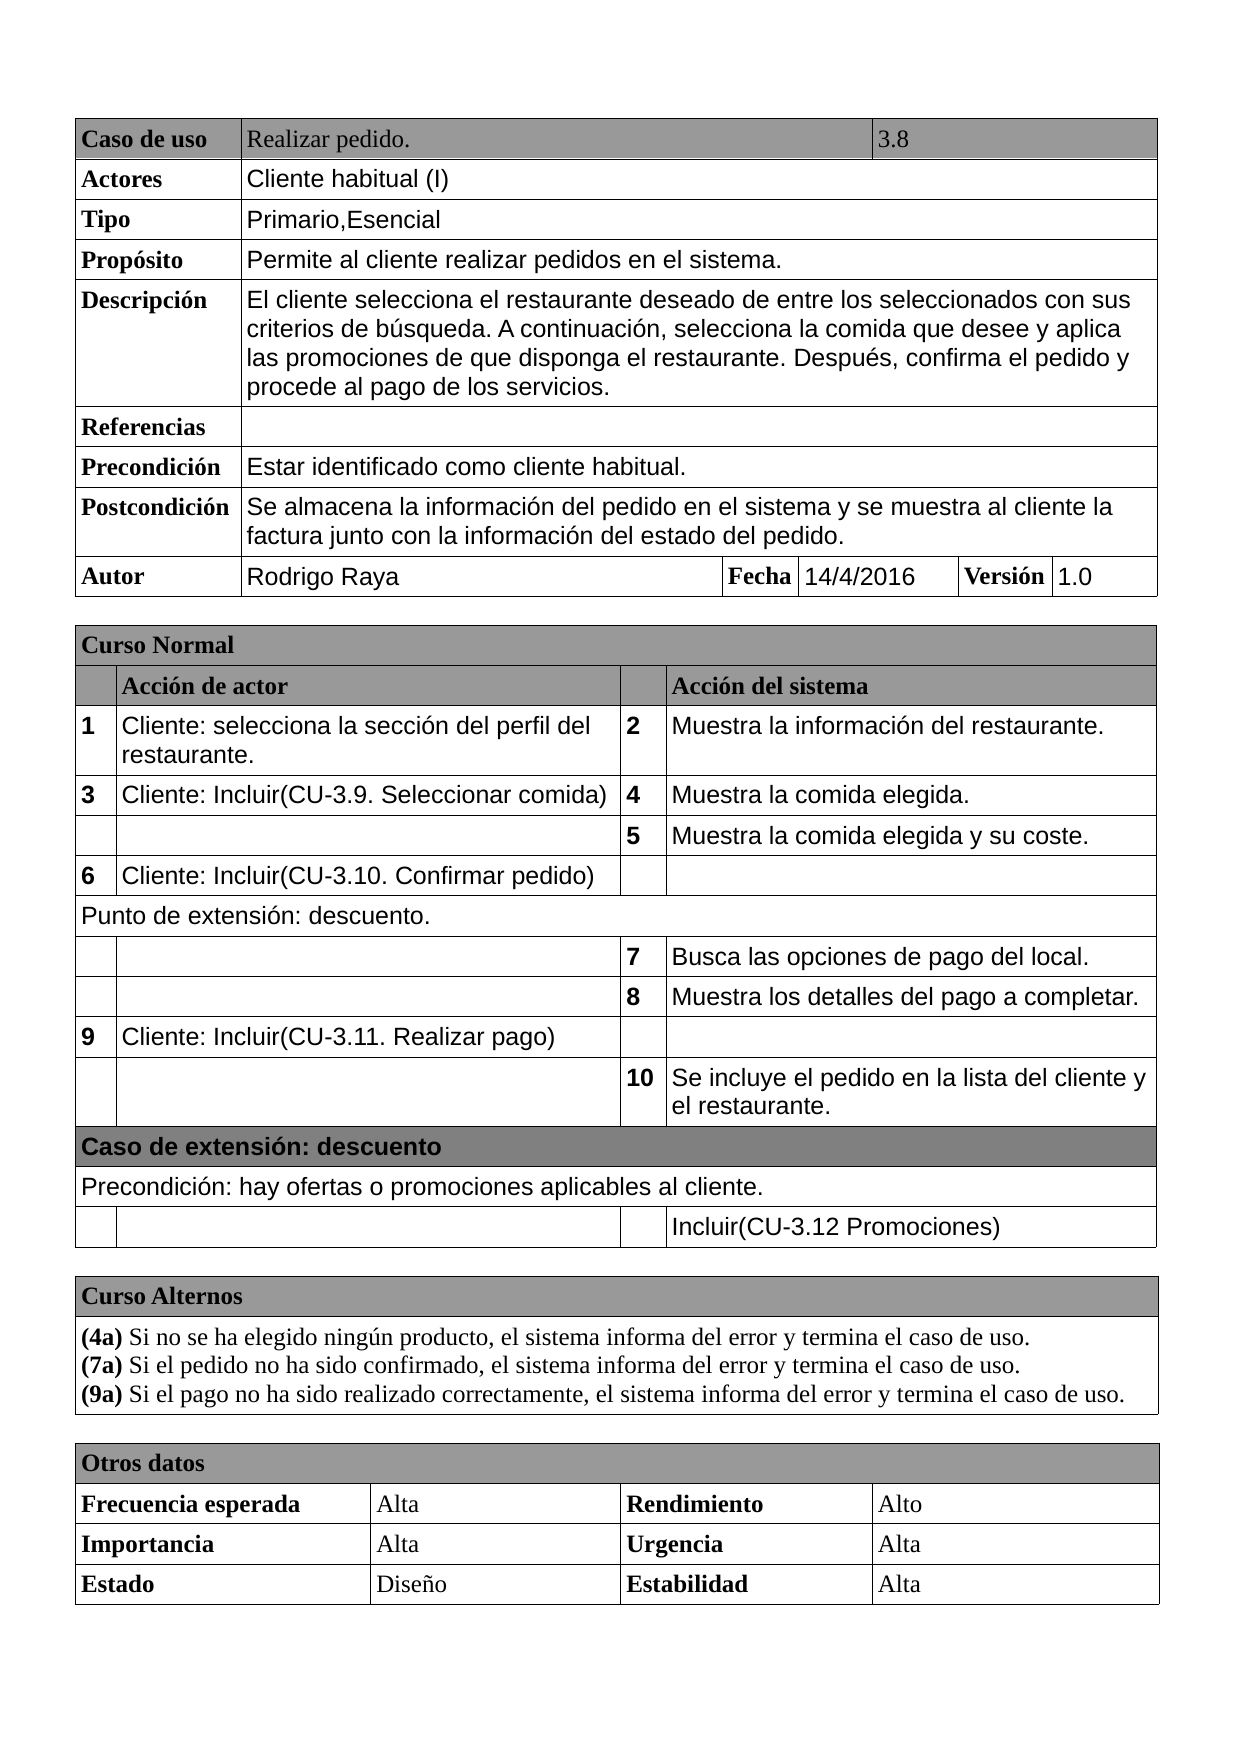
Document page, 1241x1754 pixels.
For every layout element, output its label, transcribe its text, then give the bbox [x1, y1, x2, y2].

table_cell Tipo [76, 200, 241, 239]
table_cell Importancia [76, 1524, 370, 1563]
table_cell 10 [621, 1058, 666, 1126]
table_cell Alta [371, 1524, 620, 1563]
table_cell Punto de extensión: descuento. [76, 896, 1156, 936]
table_header Caso de uso [76, 119, 241, 158]
table_cell Alto [873, 1484, 1159, 1523]
table_cell 1.0 [1053, 557, 1157, 596]
table_cell Actores [76, 160, 241, 199]
table_cell El cliente selecciona el restaurante deseado de entre los seleccionados con sus criterios de búsqueda. A continuación, selecciona la comida que desee y aplica las promociones de que disponga el restaurante. Después, confirma el pedido y procede al pago de los servicios. [242, 280, 1157, 406]
table_cell [667, 1017, 1156, 1057]
table_cell [117, 1058, 620, 1126]
table_cell 4 [621, 776, 666, 815]
table_cell 2 [621, 706, 666, 774]
table_cell (4a) Si no se ha elegido ningún producto, el sistema informa del error y termina el caso de uso. (7a) Si el pedido no ha sido confirmado, el sistema informa del error y termina el caso de uso. (9a) Si el pago no ha sido realizado correctamente, el sistema informa del error y termina el caso de uso. [76, 1317, 1158, 1414]
table_cell Precondición [76, 447, 241, 487]
table_cell 1 [76, 706, 116, 774]
table_cell Rodrigo Raya [242, 557, 722, 596]
table_cell Cliente: selecciona la sección del perfil del restaurante. [117, 706, 620, 774]
table_cell [667, 856, 1156, 895]
table_cell Alta [371, 1484, 620, 1523]
table_cell Estar identificado como cliente habitual. [242, 447, 1157, 487]
table_cell Acción de actor [117, 666, 620, 705]
table_cell [117, 937, 620, 976]
table_cell Postcondición [76, 488, 241, 556]
table_cell [621, 1207, 666, 1247]
table_cell Precondición: hay ofertas o promociones aplicables al cliente. [76, 1167, 1156, 1206]
table_cell Referencias [76, 407, 241, 446]
table_cell [242, 407, 1157, 446]
table_cell [76, 977, 116, 1016]
table_cell Muestra los detalles del pago a completar. [667, 977, 1156, 1016]
table_cell Versión [959, 557, 1052, 596]
table_cell 14/4/2016 [799, 557, 958, 596]
table_cell Muestra la comida elegida. [667, 776, 1156, 815]
table_cell 7 [621, 937, 666, 976]
table_cell Estado [76, 1565, 370, 1604]
table_cell 5 [621, 816, 666, 855]
table_header Realizar pedido. [242, 119, 872, 158]
table_cell Urgencia [621, 1524, 872, 1563]
table_cell [117, 816, 620, 855]
table_cell Autor [76, 557, 241, 596]
table_cell [621, 666, 666, 705]
table_cell Busca las opciones de pago del local. [667, 937, 1156, 976]
table_cell [621, 856, 666, 895]
table_header 3.8 [873, 119, 1157, 158]
table_cell Incluir(CU-3.12 Promociones) [667, 1207, 1156, 1247]
table_cell 8 [621, 977, 666, 1016]
table_cell [117, 1207, 620, 1247]
table_cell Se incluye el pedido en la lista del cliente y el restaurante. [667, 1058, 1156, 1126]
table_cell Frecuencia esperada [76, 1484, 370, 1523]
table_cell Estabilidad [621, 1565, 872, 1604]
table_cell [76, 1058, 116, 1126]
table_cell Cliente: Incluir(CU-3.9. Seleccionar comida) [117, 776, 620, 815]
table_cell [76, 937, 116, 976]
table_cell [621, 1017, 666, 1057]
table_cell Primario,Esencial [242, 200, 1157, 239]
table_cell Acción del sistema [667, 666, 1156, 705]
table_header Otros datos [76, 1444, 1159, 1483]
table_cell Permite al cliente realizar pedidos en el sistema. [242, 240, 1157, 279]
table_cell Alta [873, 1565, 1159, 1604]
table_cell Caso de extensión: descuento [76, 1127, 1156, 1166]
table_header Curso Alternos [76, 1277, 1158, 1316]
table_cell Cliente habitual (I) [242, 160, 1157, 199]
table_cell 9 [76, 1017, 116, 1057]
table_header Curso Normal [76, 626, 1156, 665]
table_cell [76, 1207, 116, 1247]
table_cell 3 [76, 776, 116, 815]
table_cell [76, 816, 116, 855]
table_cell Descripción [76, 280, 241, 406]
table_cell Muestra la comida elegida y su coste. [667, 816, 1156, 855]
table_cell Alta [873, 1524, 1159, 1563]
table_cell Diseño [371, 1565, 620, 1604]
table_cell Cliente: Incluir(CU-3.11. Realizar pago) [117, 1017, 620, 1057]
table_cell Rendimiento [621, 1484, 872, 1523]
table_cell Muestra la información del restaurante. [667, 706, 1156, 774]
table_cell [117, 977, 620, 1016]
table_cell Propósito [76, 240, 241, 279]
table_cell Cliente: Incluir(CU-3.10. Confirmar pedido) [117, 856, 620, 895]
table_cell 6 [76, 856, 116, 895]
table_cell Se almacena la información del pedido en el sistema y se muestra al cliente la factura junto con la información del estado del pedido. [242, 488, 1157, 556]
table_cell [76, 666, 116, 705]
table_cell Fecha [723, 557, 798, 596]
